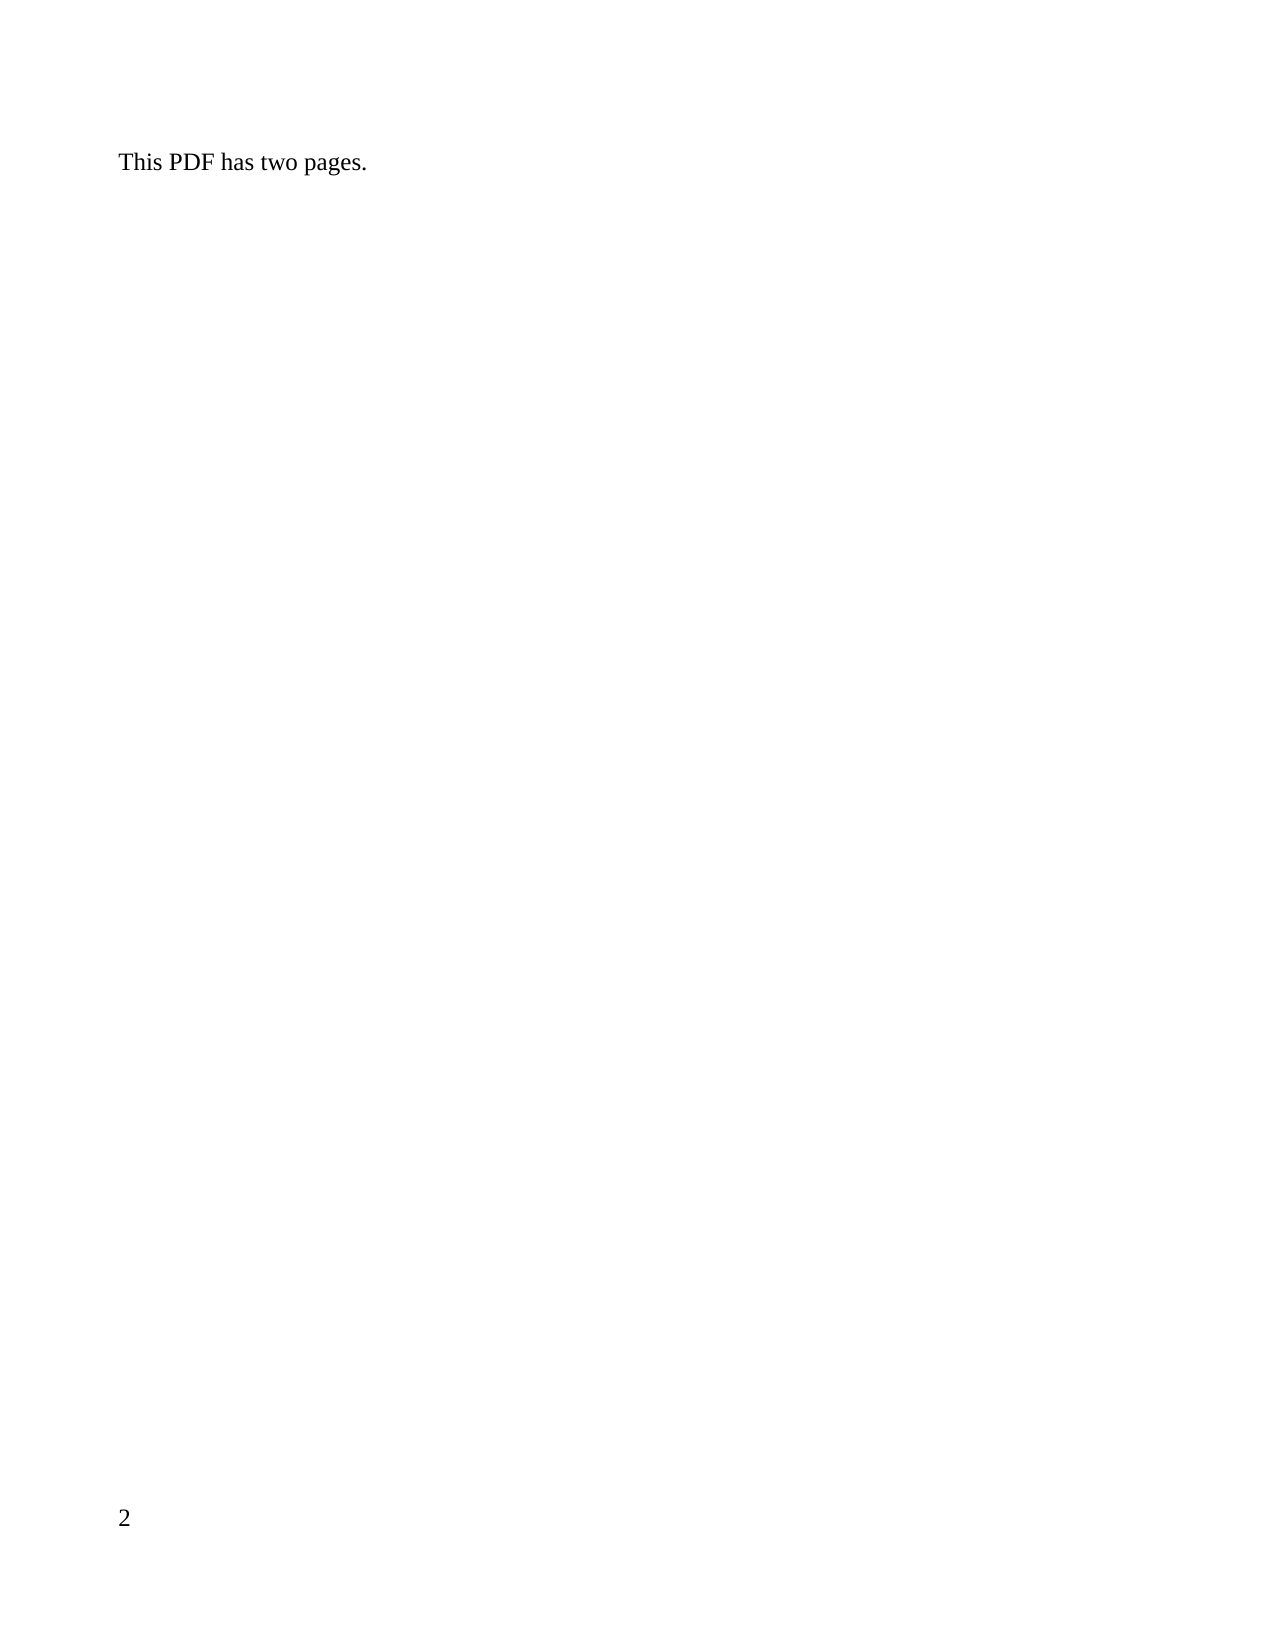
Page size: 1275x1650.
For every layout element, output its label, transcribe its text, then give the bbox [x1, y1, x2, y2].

text This PDF has two pages. [118, 147, 1157, 176]
